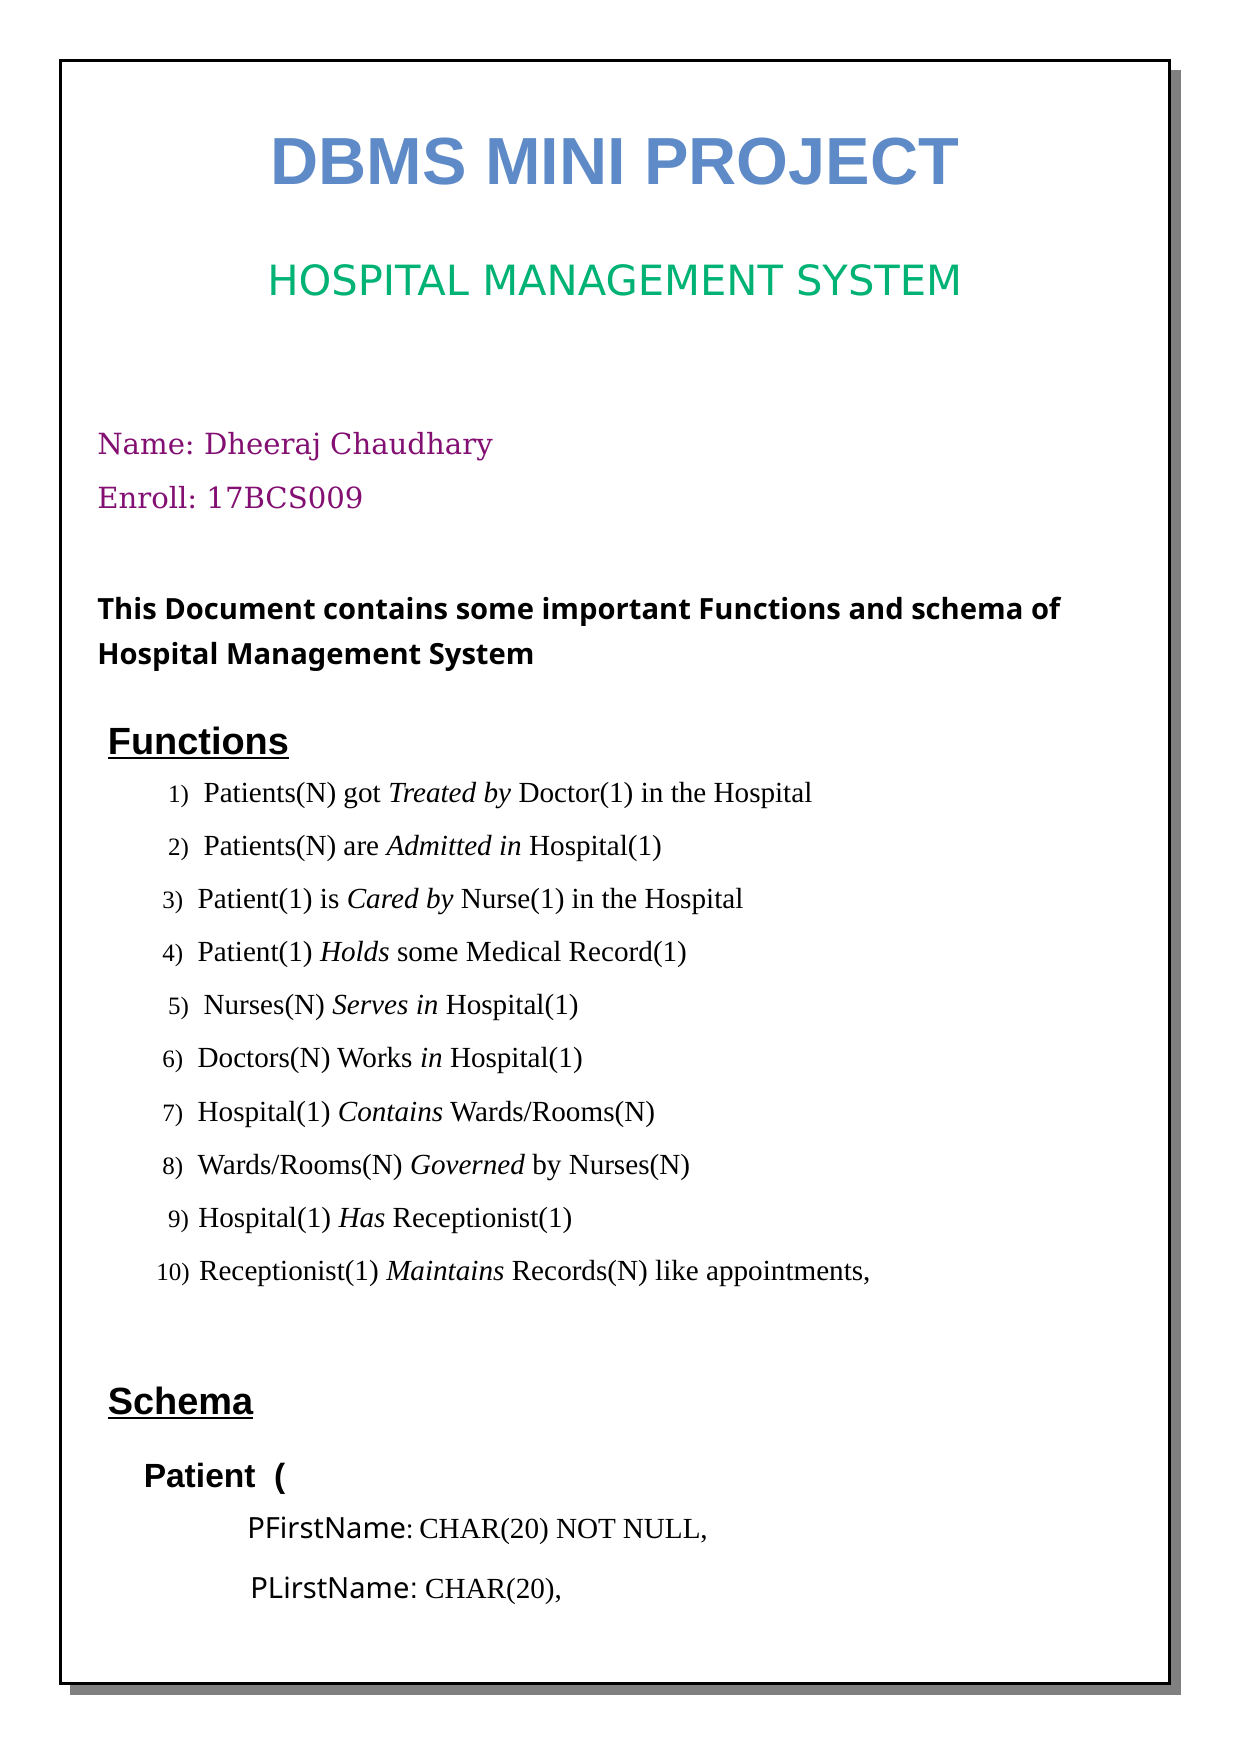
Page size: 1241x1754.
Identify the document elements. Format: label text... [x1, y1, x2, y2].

subtitle HOSPITAL MANAGEMENT SYSTEM [97, 257, 1132, 305]
list Hospital(1) Has Receptionist(1) [168, 1200, 1132, 1233]
list Nurses(N) Serves in Hospital(1) [168, 987, 1132, 1021]
text PLirstName: CHAR(20), [97, 1567, 1132, 1607]
list Patients(N) are Admitted in Hospital(1) [168, 828, 1132, 862]
subtitle Functions [97, 719, 1132, 762]
title DBMS MINI PROJECT [97, 122, 1132, 199]
text This Document contains some important Functions and schema of Hospital Management System [97, 588, 1132, 673]
subtitle Patient ( [97, 1456, 1132, 1494]
text Enroll: 17BCS009 [97, 481, 1132, 515]
list Patients(N) got Treated by Doctor(1) in the Hospital [168, 775, 1132, 808]
list Receptionist(1) Maintains Records(N) like appointments, [156, 1253, 1132, 1287]
list Patient(1) is Cared by Nurse(1) in the Hospital [162, 881, 1132, 915]
list Hospital(1) Contains Wards/Rooms(N) [162, 1094, 1132, 1127]
subtitle Schema [97, 1379, 1132, 1422]
list Wards/Rooms(N) Governed by Nurses(N) [162, 1147, 1132, 1180]
text Name: Dheeraj Chaudhary [97, 427, 1132, 461]
list Patient(1) Holds some Medical Record(1) [162, 934, 1132, 968]
text PFirstName: CHAR(20) NOT NULL, [97, 1507, 1132, 1547]
list Doctors(N) Works in Hospital(1) [162, 1041, 1132, 1074]
